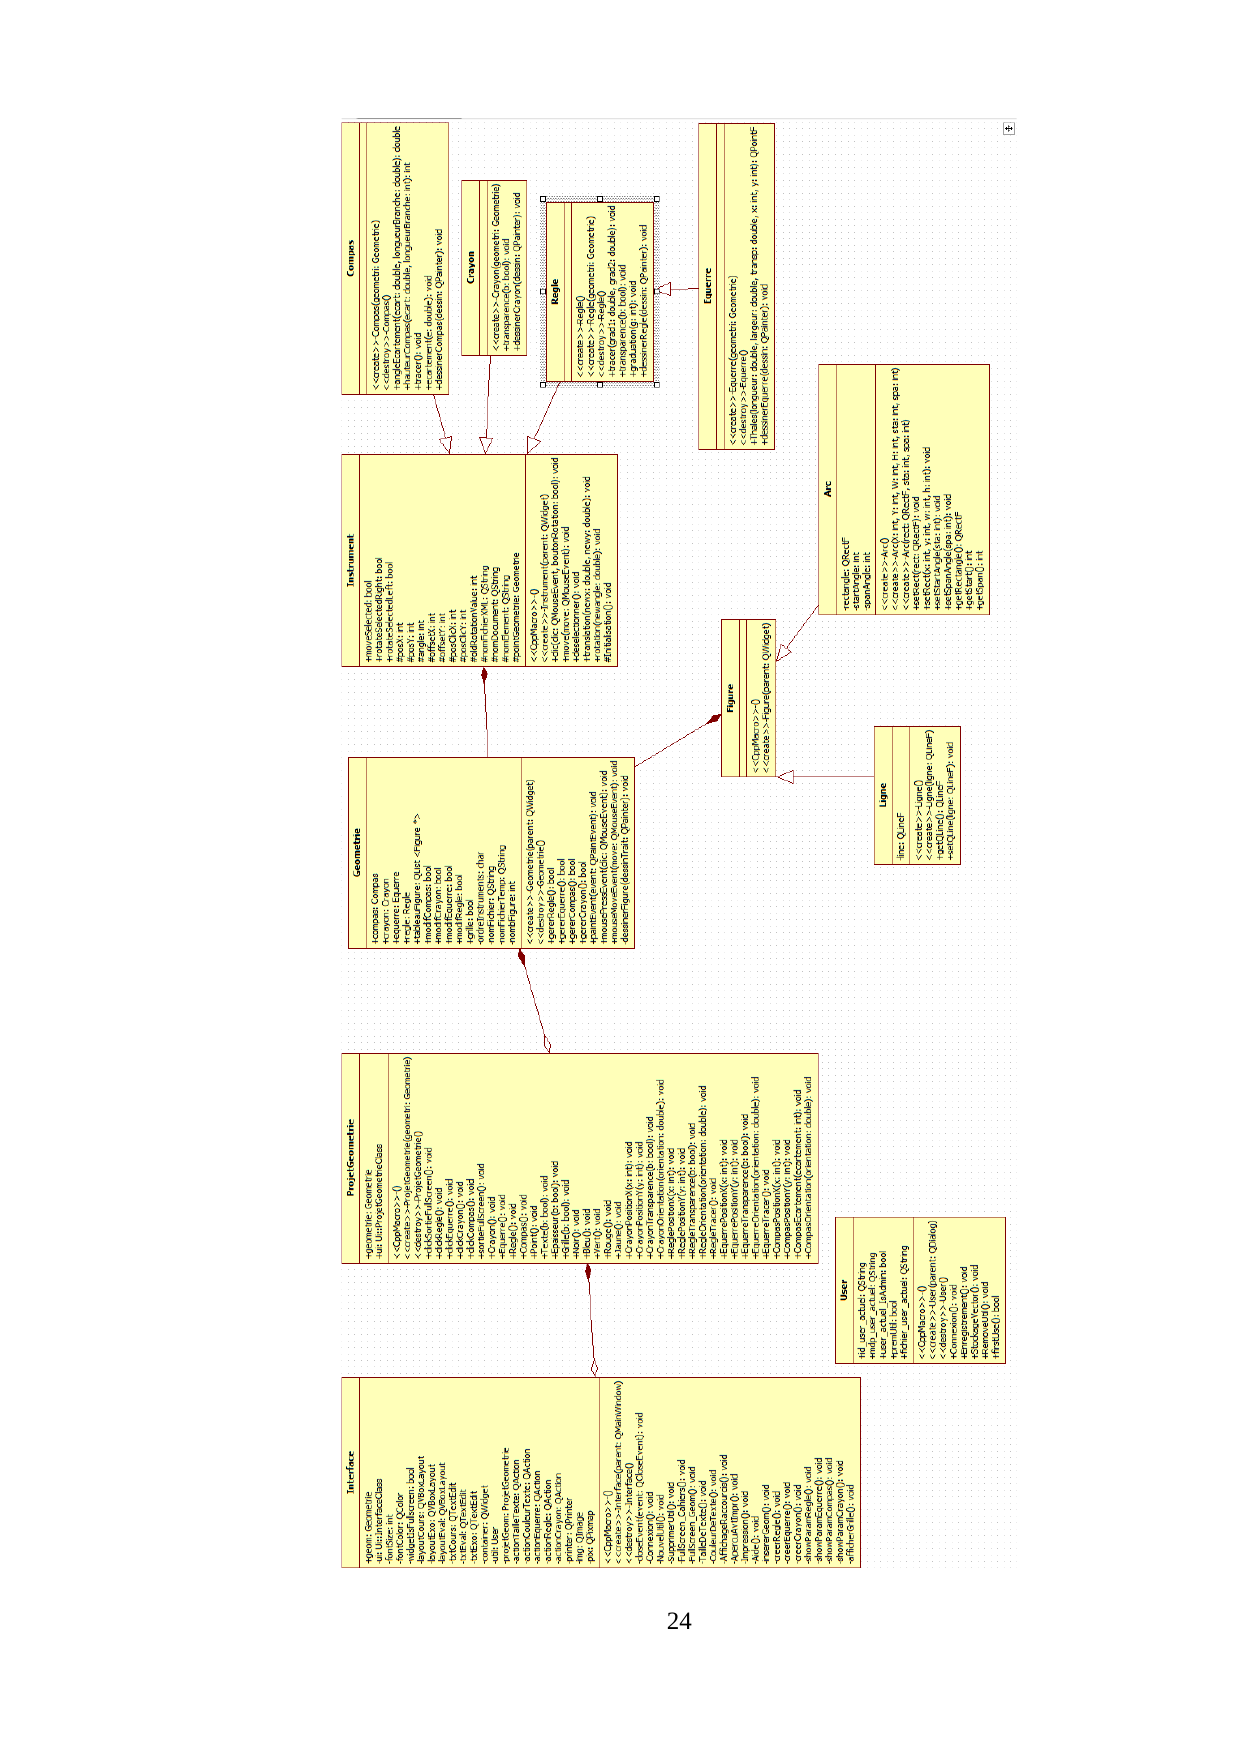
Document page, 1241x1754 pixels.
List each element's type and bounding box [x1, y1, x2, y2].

picture [341, 118, 1017, 1568]
